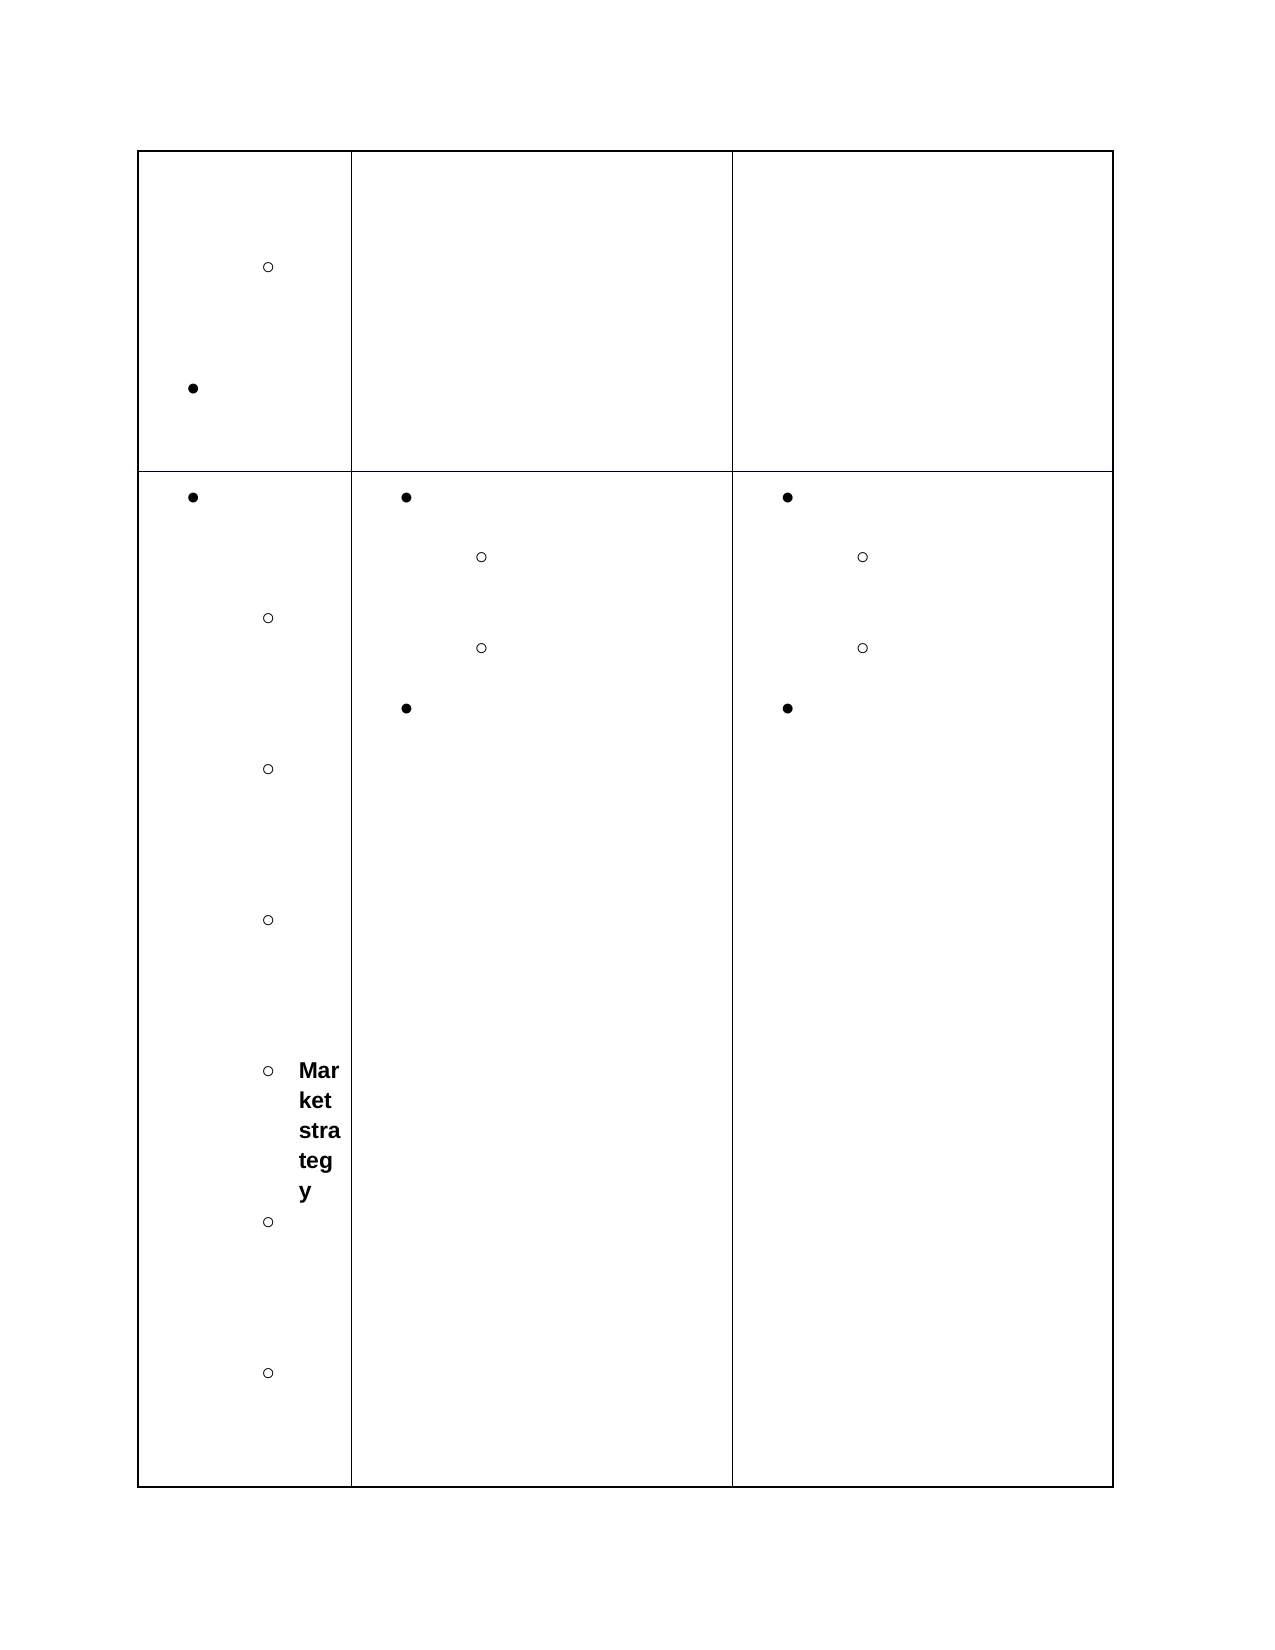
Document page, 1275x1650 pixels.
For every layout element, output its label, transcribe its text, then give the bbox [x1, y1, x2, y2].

table_cell [733, 152, 1112, 471]
table_cell Size/profitability [139, 152, 351, 471]
table_cell [733, 472, 1112, 1486]
table_cell [352, 152, 732, 471]
table_cell Market strategy [139, 472, 351, 1486]
table_cell [352, 472, 732, 1486]
